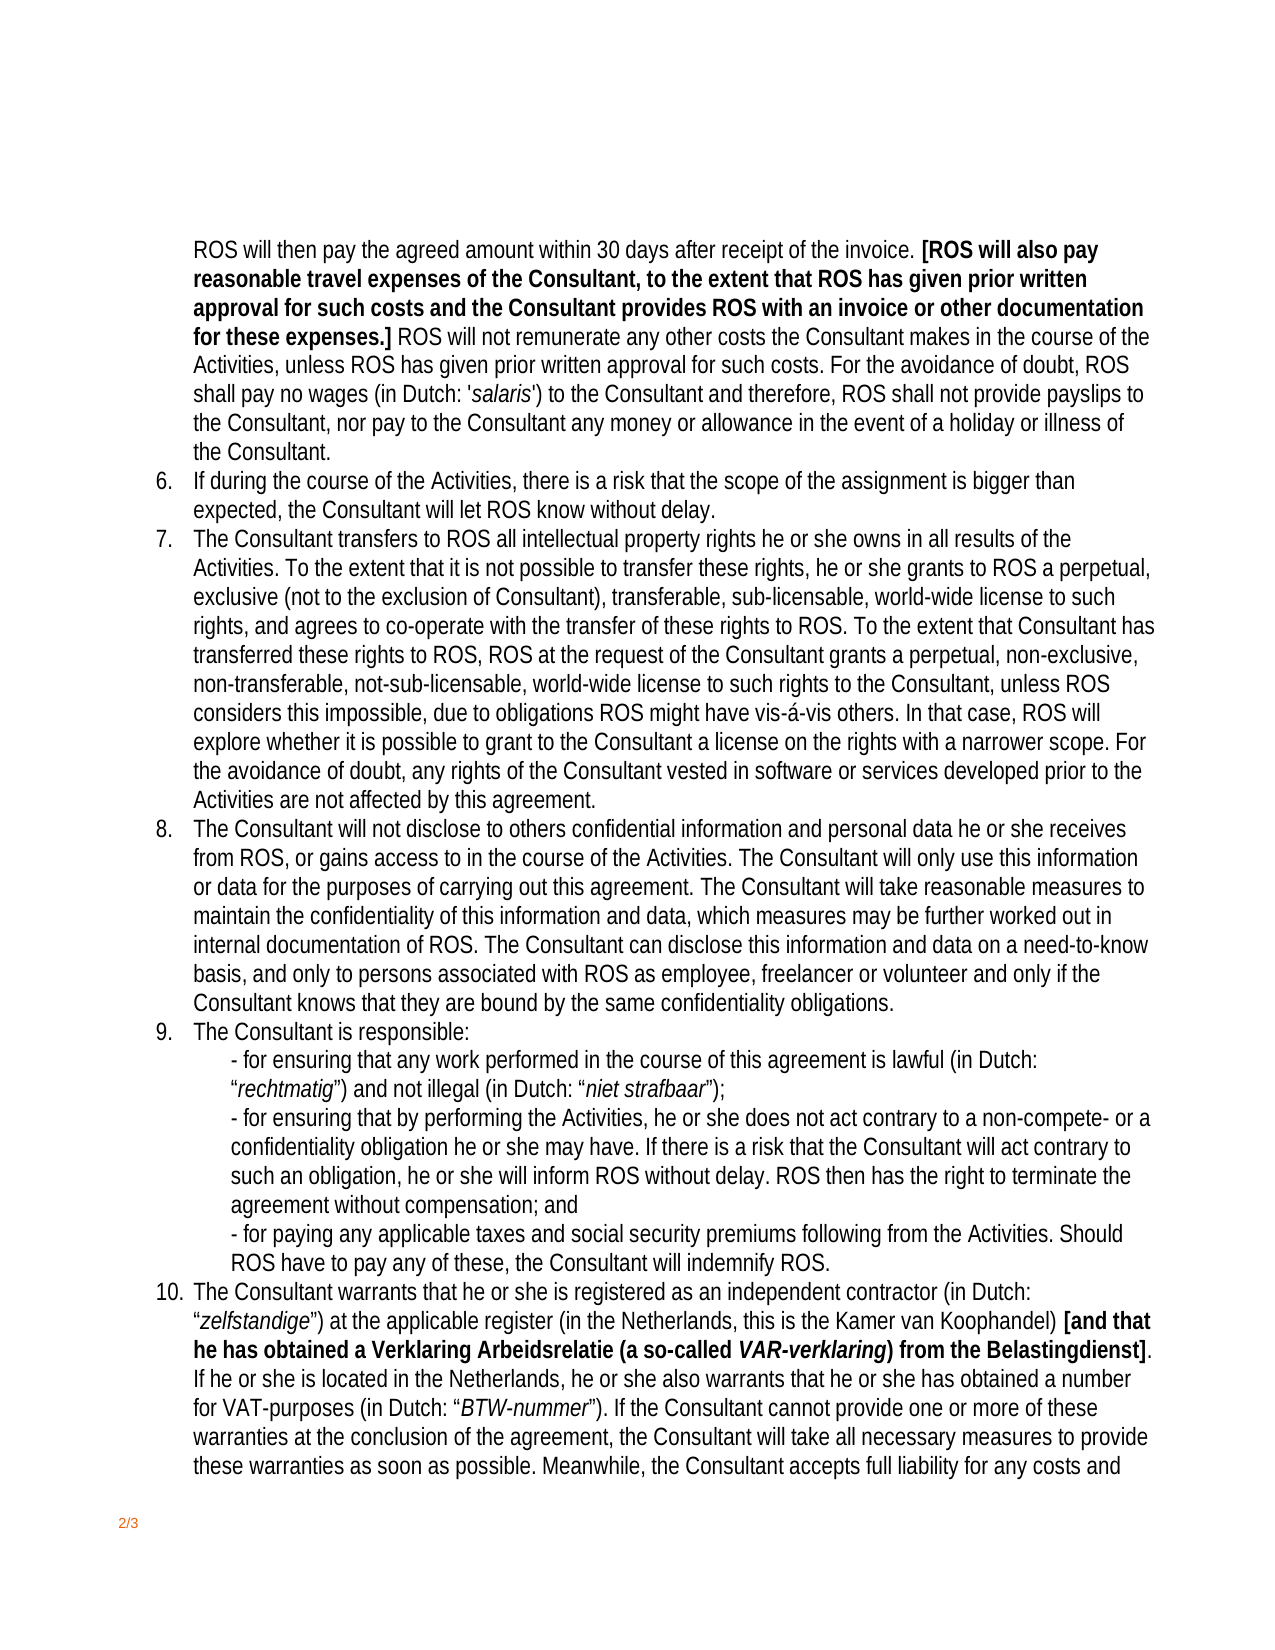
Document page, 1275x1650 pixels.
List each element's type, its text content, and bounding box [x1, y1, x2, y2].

list - for ensuring that by performing the Activities, he or she does not act contrary to a non-compete- or a confidentiality obligation he or she may have. If there is a risk that the Consultant will act contrary to such an obligation, he or she will inform ROS without delay. ROS then has the right to terminate the agreement without compensation; and [193, 1103, 1157, 1219]
list The Consultant warrants that he or she is registered as an independent contractor (in Dutch: “zelfstandige”) at the applicable register (in the Netherlands, this is the Kamer van Koophandel) [and that he has obtained a Verklaring Arbeidsrelatie (a so-called VAR-verklaring) from the Belastingdienst]. If he or she is located in the Netherlands, he or she also warrants that he or she has obtained a number for VAT-purposes (in Dutch: “BTW-nummer”). If the Consultant cannot provide one or more of these warranties at the conclusion of the agreement, the Consultant will take all necessary measures to provide these warranties as soon as possible. Meanwhile, the Consultant accepts full liability for any costs and [156, 1277, 1157, 1480]
list If during the course of the Activities, there is a risk that the scope of the assignment is bigger than expected, the Consultant will let ROS know without delay. [156, 466, 1157, 524]
list ROS will then pay the agreed amount within 30 days after receipt of the invoice. [ROS will also pay reasonable travel expenses of the Consultant, to the extent that ROS has given prior written approval for such costs and the Consultant provides ROS with an invoice or other documentation for these expenses.] ROS will not remunerate any other costs the Consultant makes in the course of the Activities, unless ROS has given prior written approval for such costs. For the avoidance of doubt, ROS shall pay no wages (in Dutch: 'salaris') to the Consultant and therefore, ROS shall not provide payslips to the Consultant, nor pay to the Consultant any money or allowance in the event of a holiday or illness of the Consultant. [156, 234, 1157, 466]
list - for ensuring that any work performed in the course of this agreement is lawful (in Dutch: “rechtmatig”) and not illegal (in Dutch: “niet strafbaar”); [193, 1045, 1157, 1103]
list The Consultant is responsible: [156, 1016, 1157, 1045]
list - for paying any applicable taxes and social security premiums following from the Activities. Should ROS have to pay any of these, the Consultant will indemnify ROS. [193, 1219, 1157, 1277]
list The Consultant transfers to ROS all intellectual property rights he or she owns in all results of the Activities. To the extent that it is not possible to transfer these rights, he or she grants to ROS a perpetual, exclusive (not to the exclusion of Consultant), transferable, sub-licensable, world-wide license to such rights, and agrees to co-operate with the transfer of these rights to ROS. To the extent that Consultant has transferred these rights to ROS, ROS at the request of the Consultant grants a perpetual, non-exclusive, non-transferable, not-sub-licensable, world-wide license to such rights to the Consultant, unless ROS considers this impossible, due to obligations ROS might have vis-á-vis others. In that case, ROS will explore whether it is possible to grant to the Consultant a license on the rights with a narrower scope. For the avoidance of doubt, any rights of the Consultant vested in software or services developed prior to the Activities are not affected by this agreement. [156, 524, 1157, 814]
list The Consultant will not disclose to others confidential information and personal data he or she receives from ROS, or gains access to in the course of the Activities. The Consultant will only use this information or data for the purposes of carrying out this agreement. The Consultant will take reasonable measures to maintain the confidentiality of this information and data, which measures may be further worked out in internal documentation of ROS. The Consultant can disclose this information and data on a need-to-know basis, and only to persons associated with ROS as employee, freelancer or volunteer and only if the Consultant knows that they are bound by the same confidentiality obligations. [156, 814, 1157, 1016]
